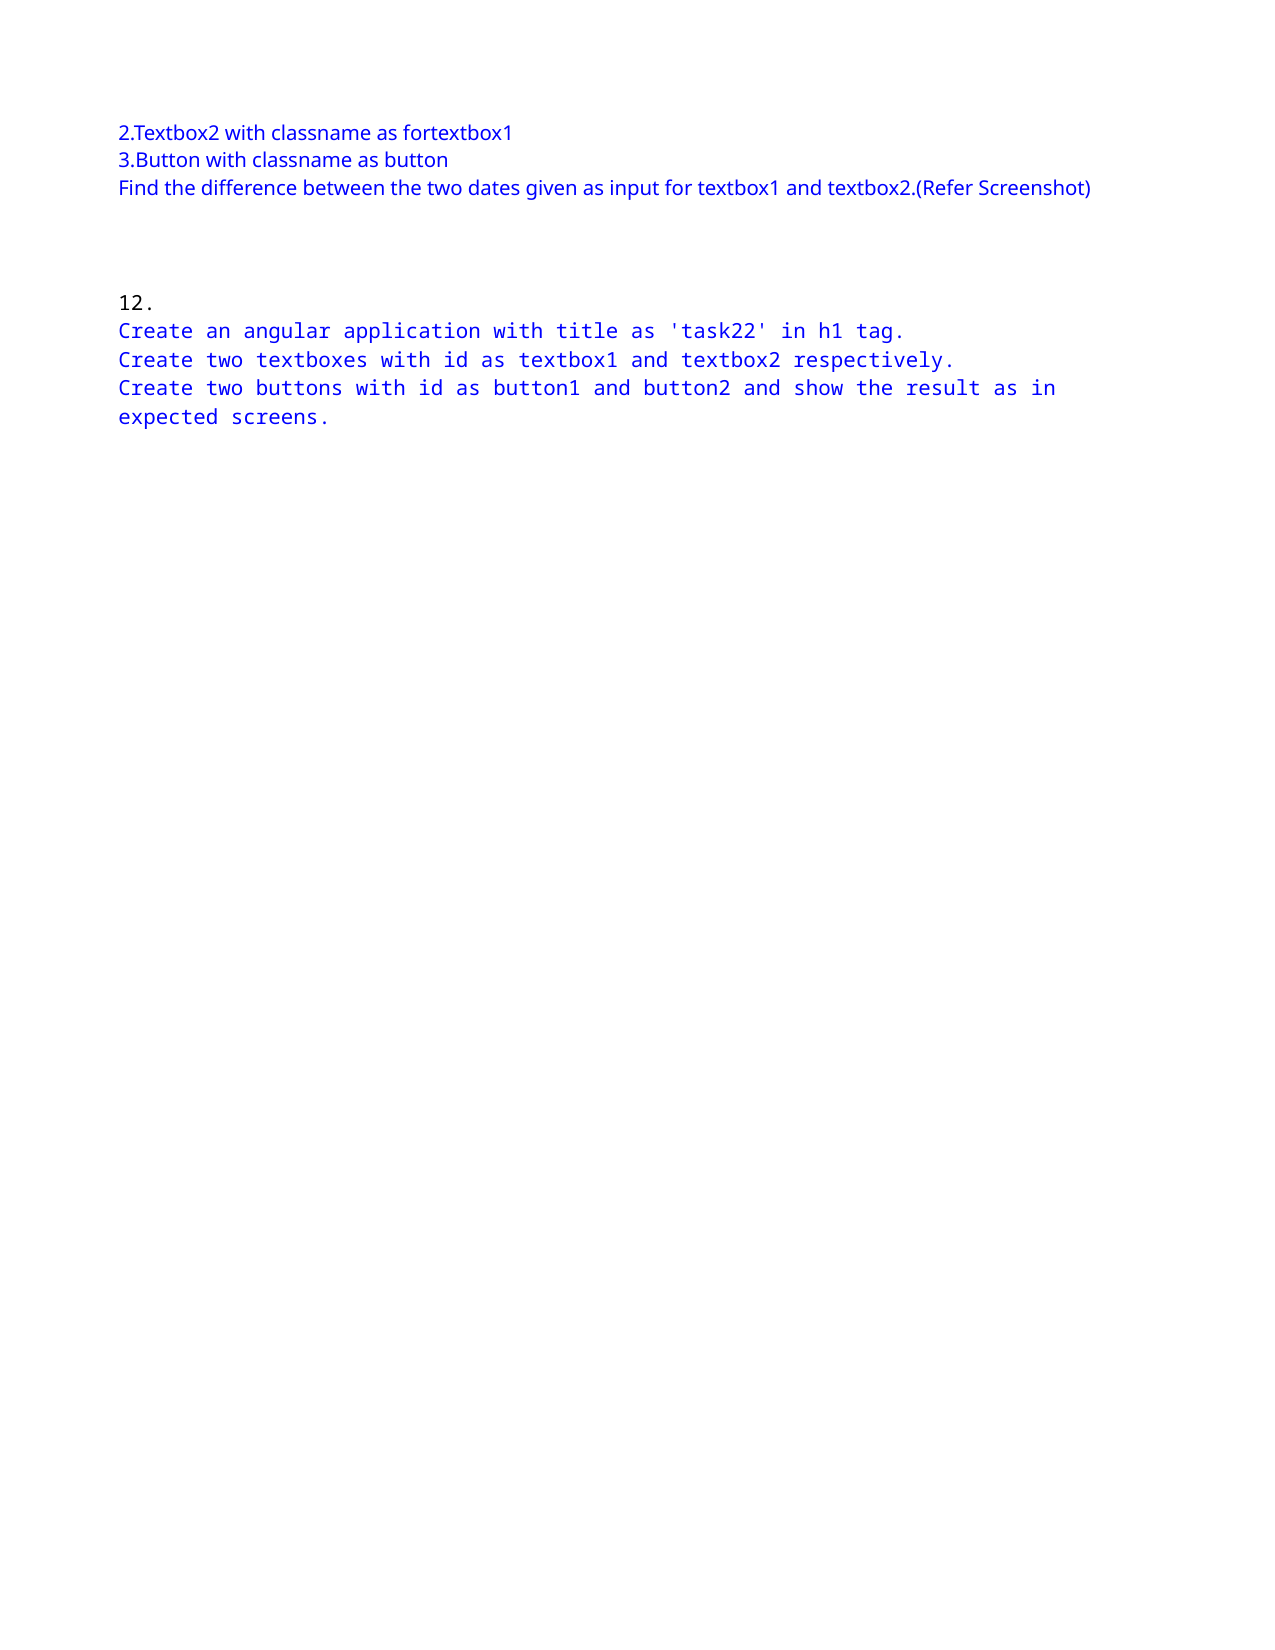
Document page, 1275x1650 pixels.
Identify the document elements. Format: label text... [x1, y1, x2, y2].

text 12. Create an angular application with title as 'task22' in h1 tag. Create two textboxes with id as textbox1 and textbox2 respectively. Create two buttons with id as button1 and button2 and show the result as in expected screens. [118, 288, 1157, 430]
text 2.Textbox2 with classname as fortextbox1 3.Button with classname as button Find the difference between the two dates given as input for textbox1 and textbox2.(Refer Screenshot) [118, 118, 1157, 202]
